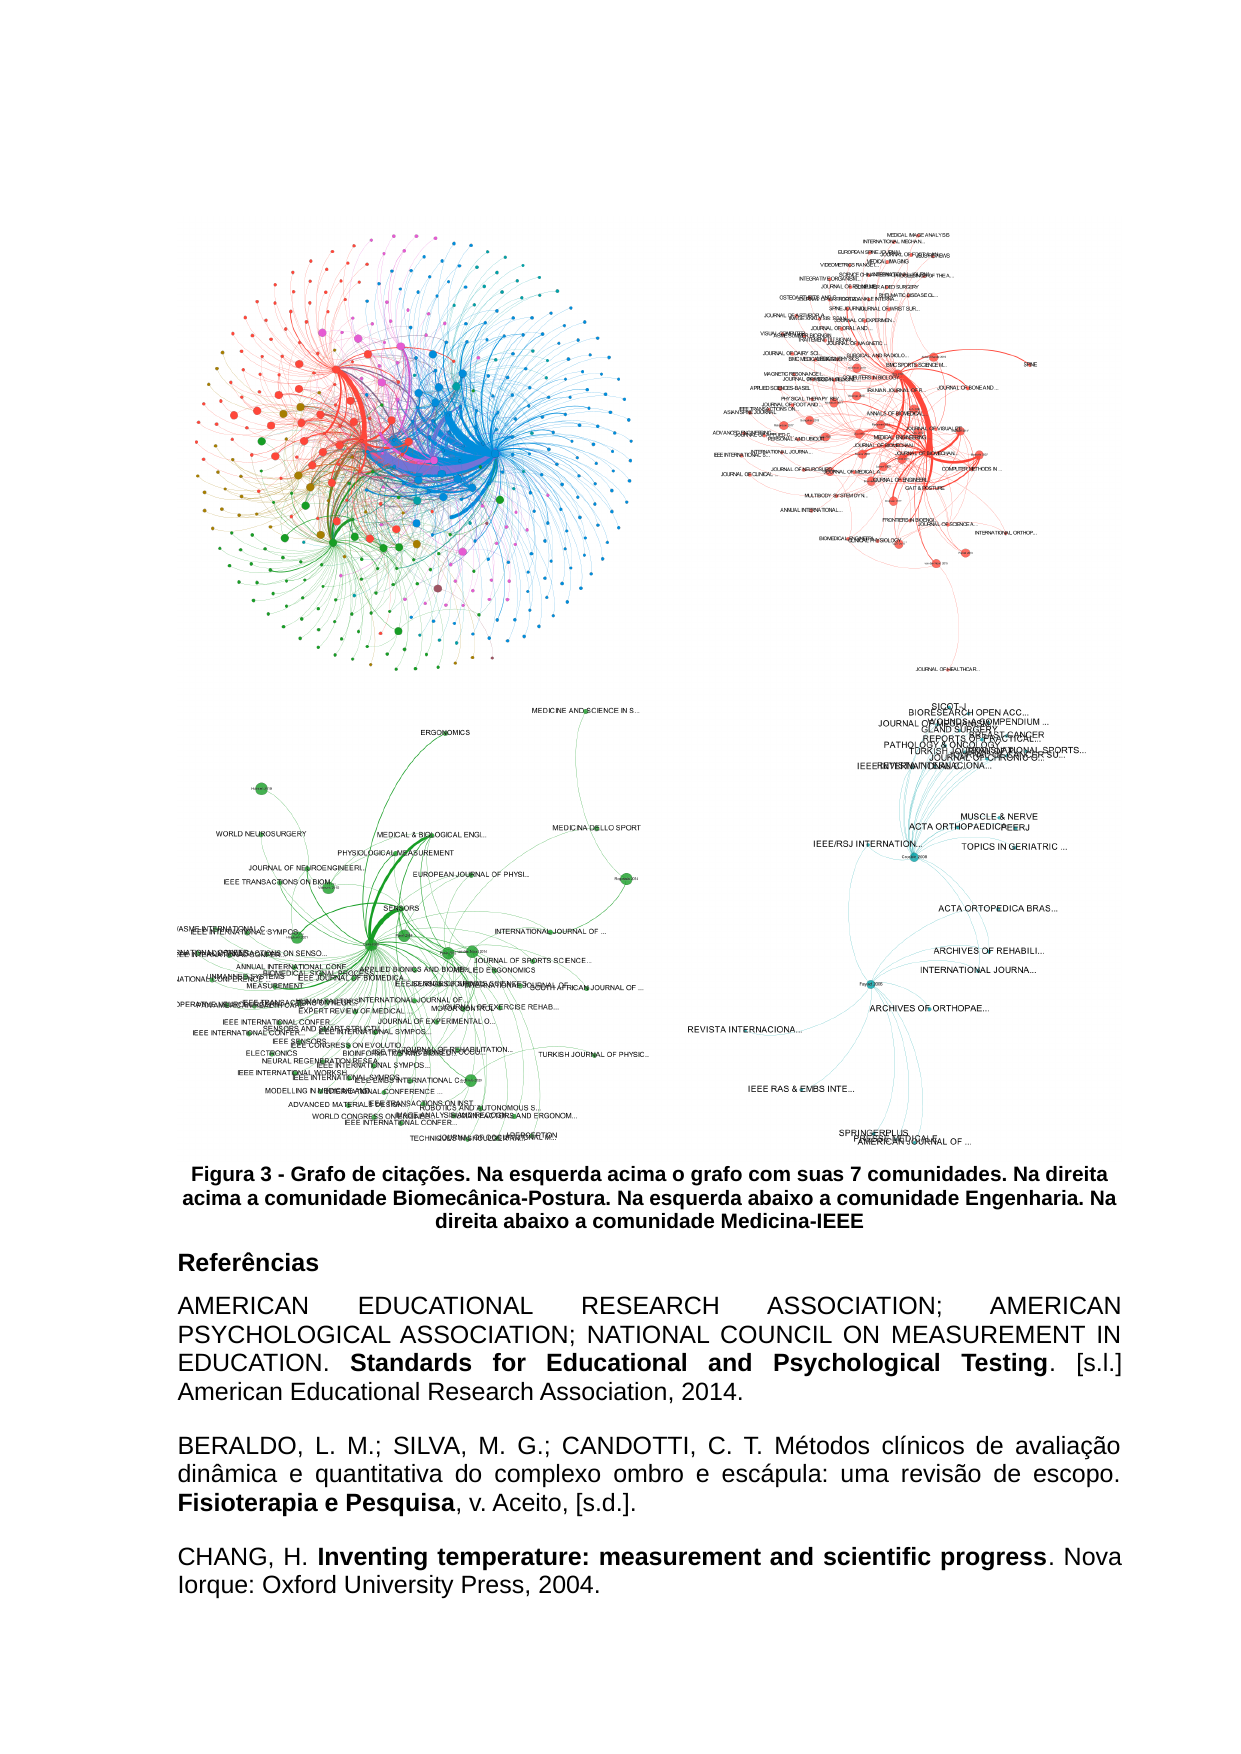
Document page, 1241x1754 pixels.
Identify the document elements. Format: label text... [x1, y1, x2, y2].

subtitle Referências [177, 1233, 1122, 1276]
text AMERICAN EDUCATIONAL RESEARCH ASSOCIATION; AMERICAN PSYCHOLOGICAL ASSOCIATION; NATIONAL COUNCIL ON MEASUREMENT IN EDUCATION. Standards for Educational and Psychological Testing. [s.l.] American Educational Research Association, 2014. [177, 1291, 1122, 1406]
text Figura 3 - Grafo de citações. Na esquerda acima o grafo com suas 7 comunidades. Na direita acima a comunidade Biomecânica-Postura. Na esquerda abaixo a comunidade Engenharia. Na direita abaixo a comunidade Medicina-IEEE [177, 1162, 1122, 1233]
picture [177, 216, 1122, 1162]
text BERALDO, L. M.; SILVA, M. G.; CANDOTTI, C. T. Métodos clínicos de avaliação dinâmica e quantitativa do complexo ombro e escápula: uma revisão de escopo. Fisioterapia e Pesquisa, v. Aceito, [s.d.]. [177, 1431, 1122, 1517]
text CHANG, H. Inventing temperature: measurement and scientific progress. Nova Iorque: Oxford University Press, 2004. [177, 1542, 1122, 1599]
